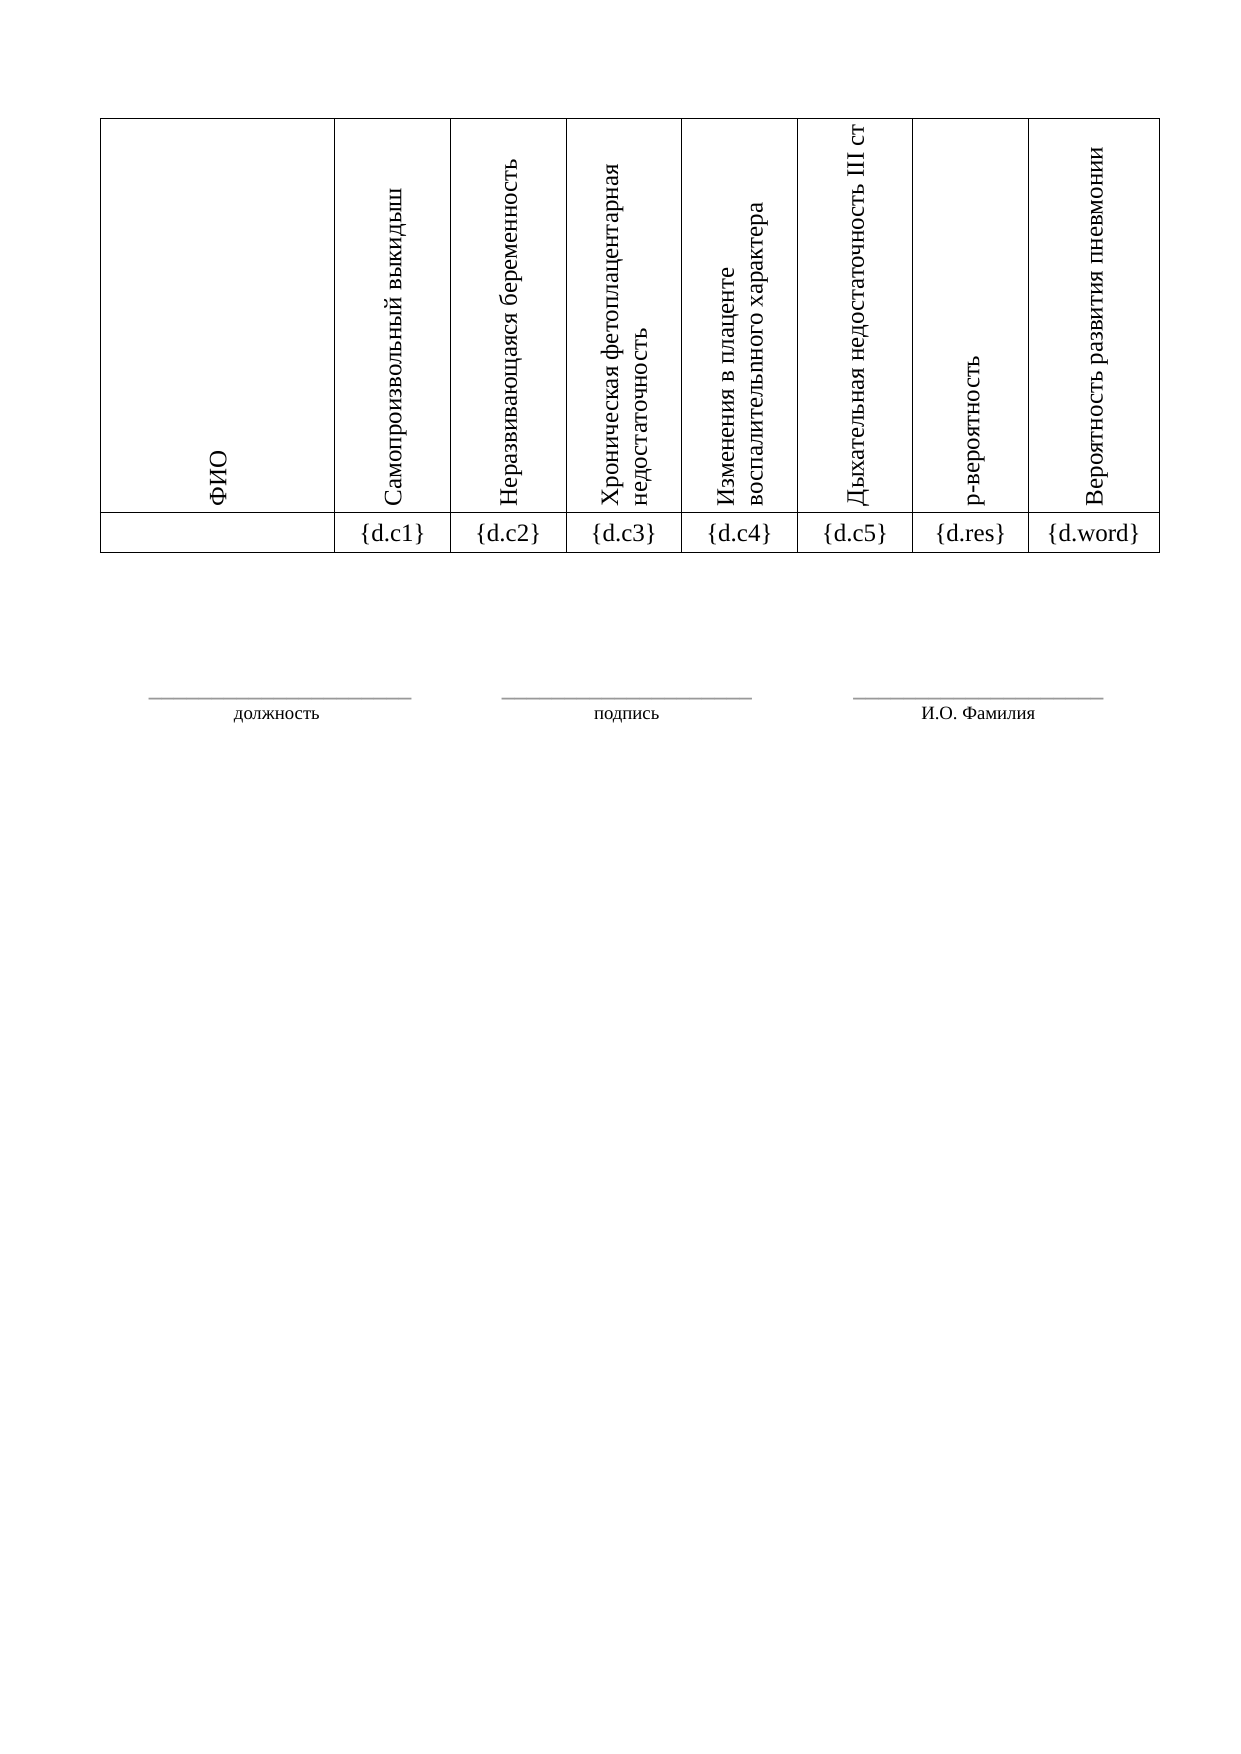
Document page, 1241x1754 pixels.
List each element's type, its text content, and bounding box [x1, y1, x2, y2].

table_cell {d.res} [913, 513, 1028, 552]
table_cell {d.c3} [567, 513, 681, 552]
table_cell {d.c2} [451, 513, 566, 552]
table_cell {d.c5} [798, 513, 912, 552]
table_header _____________________ должность [99, 667, 455, 729]
table_header Неразвивающаяся беременность [451, 119, 566, 512]
table_cell {d.c1} [335, 513, 450, 552]
table_cell {d.word} [1029, 513, 1159, 552]
table_header Дыхательная недостаточность III ст [798, 119, 912, 512]
table_header Изменения в плаценте воспалительnного характера [682, 119, 797, 512]
table_cell [101, 513, 334, 552]
table_header ФИО [101, 119, 334, 512]
table_header ____________________ И.О. Фамилия [799, 667, 1158, 729]
table_header p-вероятность [913, 119, 1028, 512]
table_cell {d.c4} [682, 513, 797, 552]
table_header ____________________ подпись [455, 667, 798, 729]
table_header Вероятность развития пневмонии [1029, 119, 1159, 512]
table_header Хроническая фетоплацентарная недостаточность [567, 119, 681, 512]
table_header Самопроизвольный выкидыш [335, 119, 450, 512]
